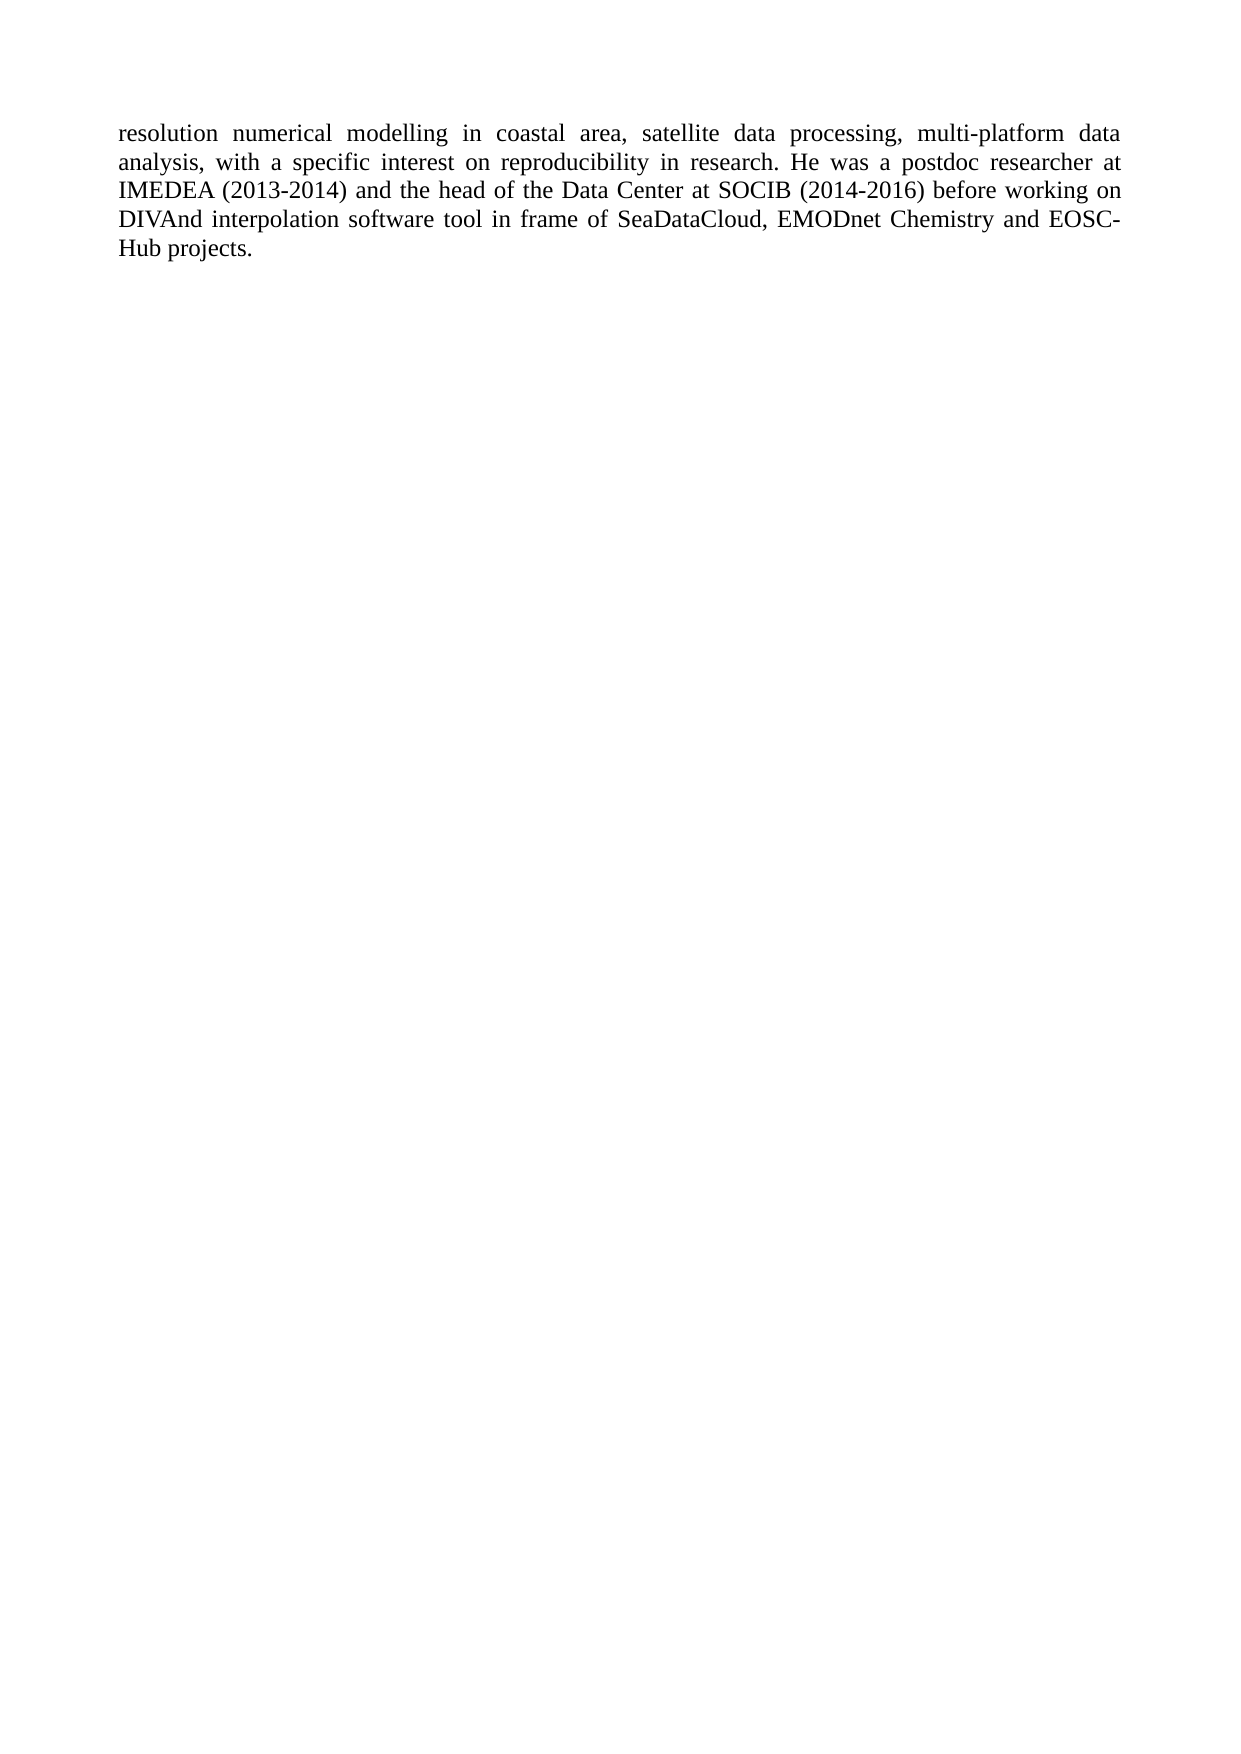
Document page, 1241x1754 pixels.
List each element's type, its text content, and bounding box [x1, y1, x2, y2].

text resolution numerical modelling in coastal area, satellite data processing, multi-platform data analysis, with a specific interest on reproducibility in research. He was a postdoc researcher at IMEDEA (2013-2014) and the head of the Data Center at SOCIB (2014-2016) before working on DIVAnd interpolation software tool in frame of SeaDataCloud, EMODnet Chemistry and EOSC-Hub projects. [118, 118, 1122, 262]
